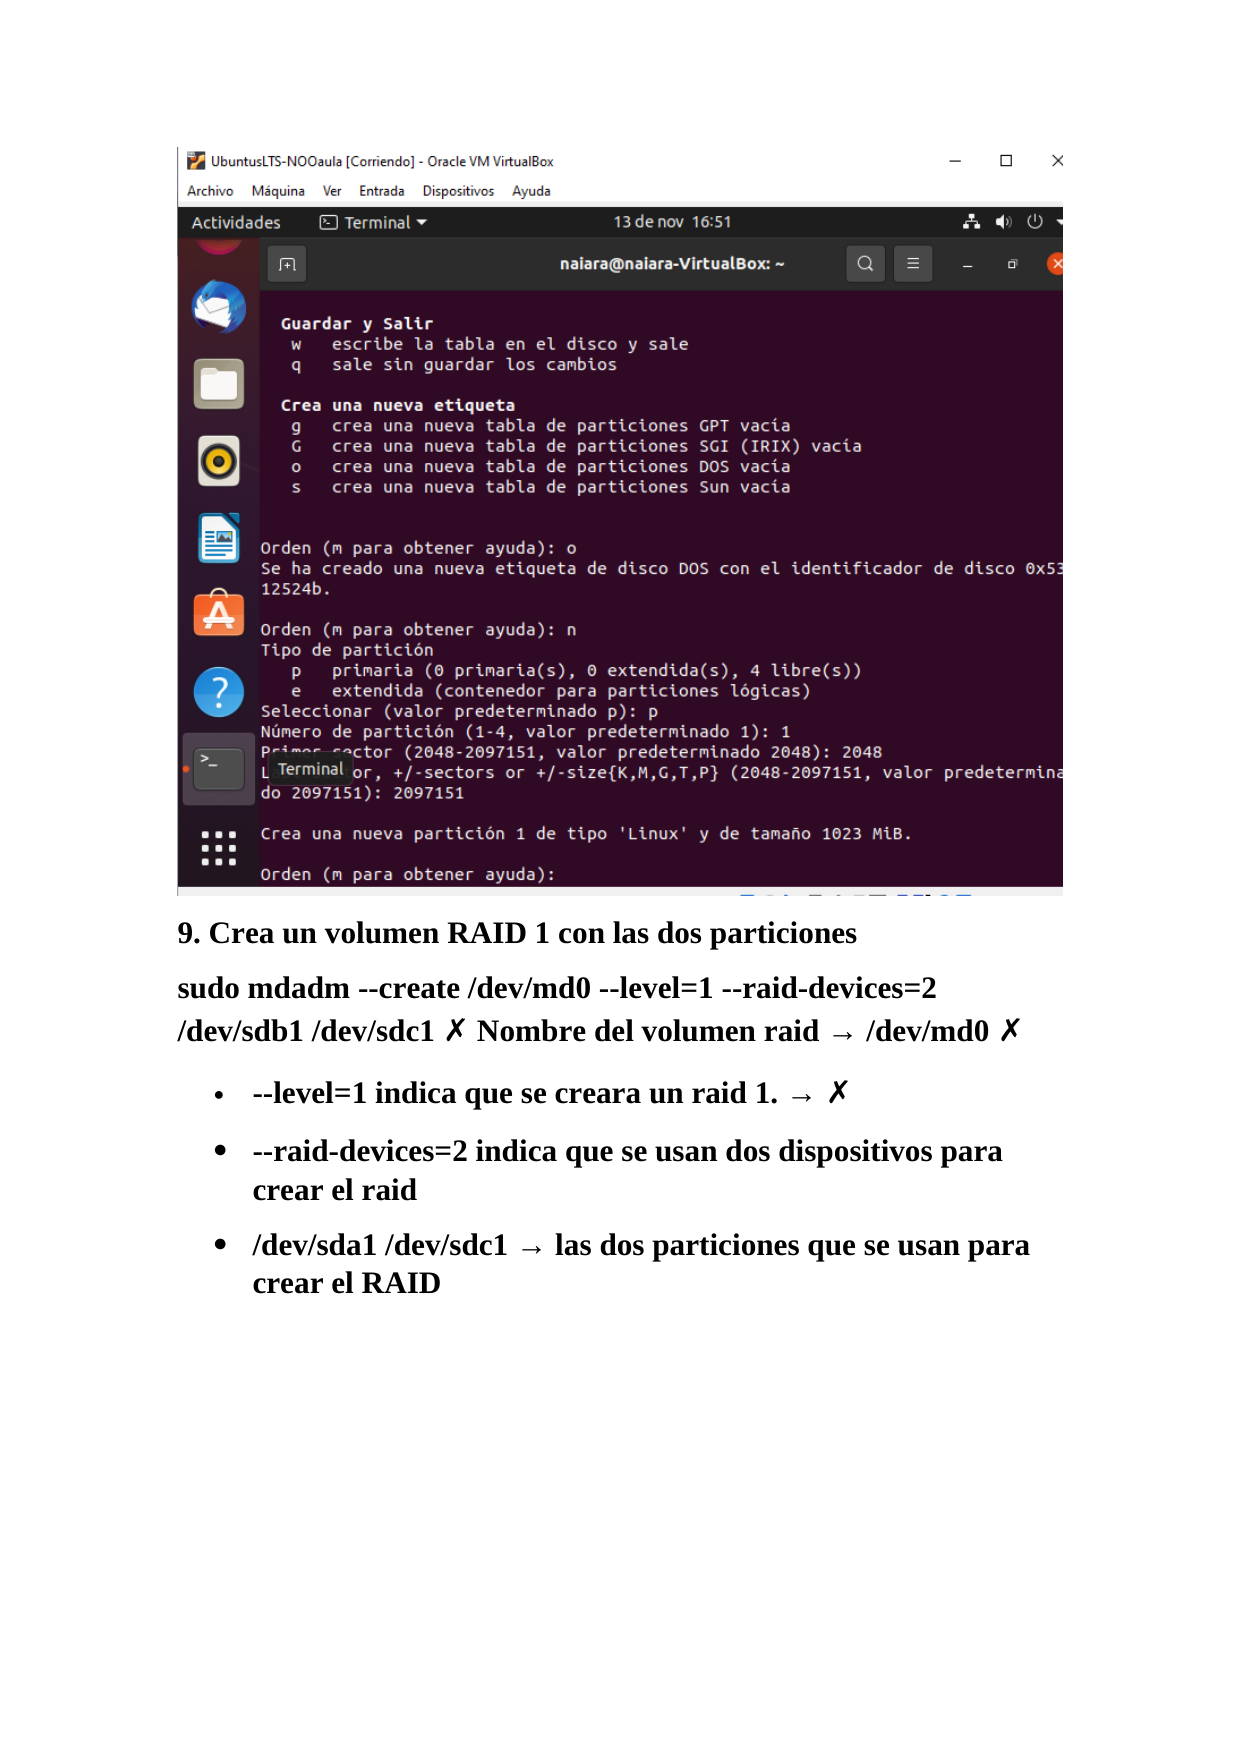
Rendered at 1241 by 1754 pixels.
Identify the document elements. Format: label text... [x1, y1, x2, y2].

list --raid-devices=2 indica que se usan dos dispositivos para crear el raid [215, 1132, 1063, 1207]
text sudo mdadm --create /dev/md0 --level=1 --raid-devices=2 /dev/sdb1 /dev/sdc1 ✗ Nombre del volumen raid → /dev/md0 ✗ [177, 969, 1063, 1051]
list --level=1 indica que se creara un raid 1. → ✗ [215, 1070, 1063, 1113]
list /dev/sda1 /dev/sdc1 → las dos particiones que se usan para crear el RAID [215, 1226, 1063, 1300]
text 9. Crea un volumen RAID 1 con las dos particiones [177, 914, 1063, 950]
